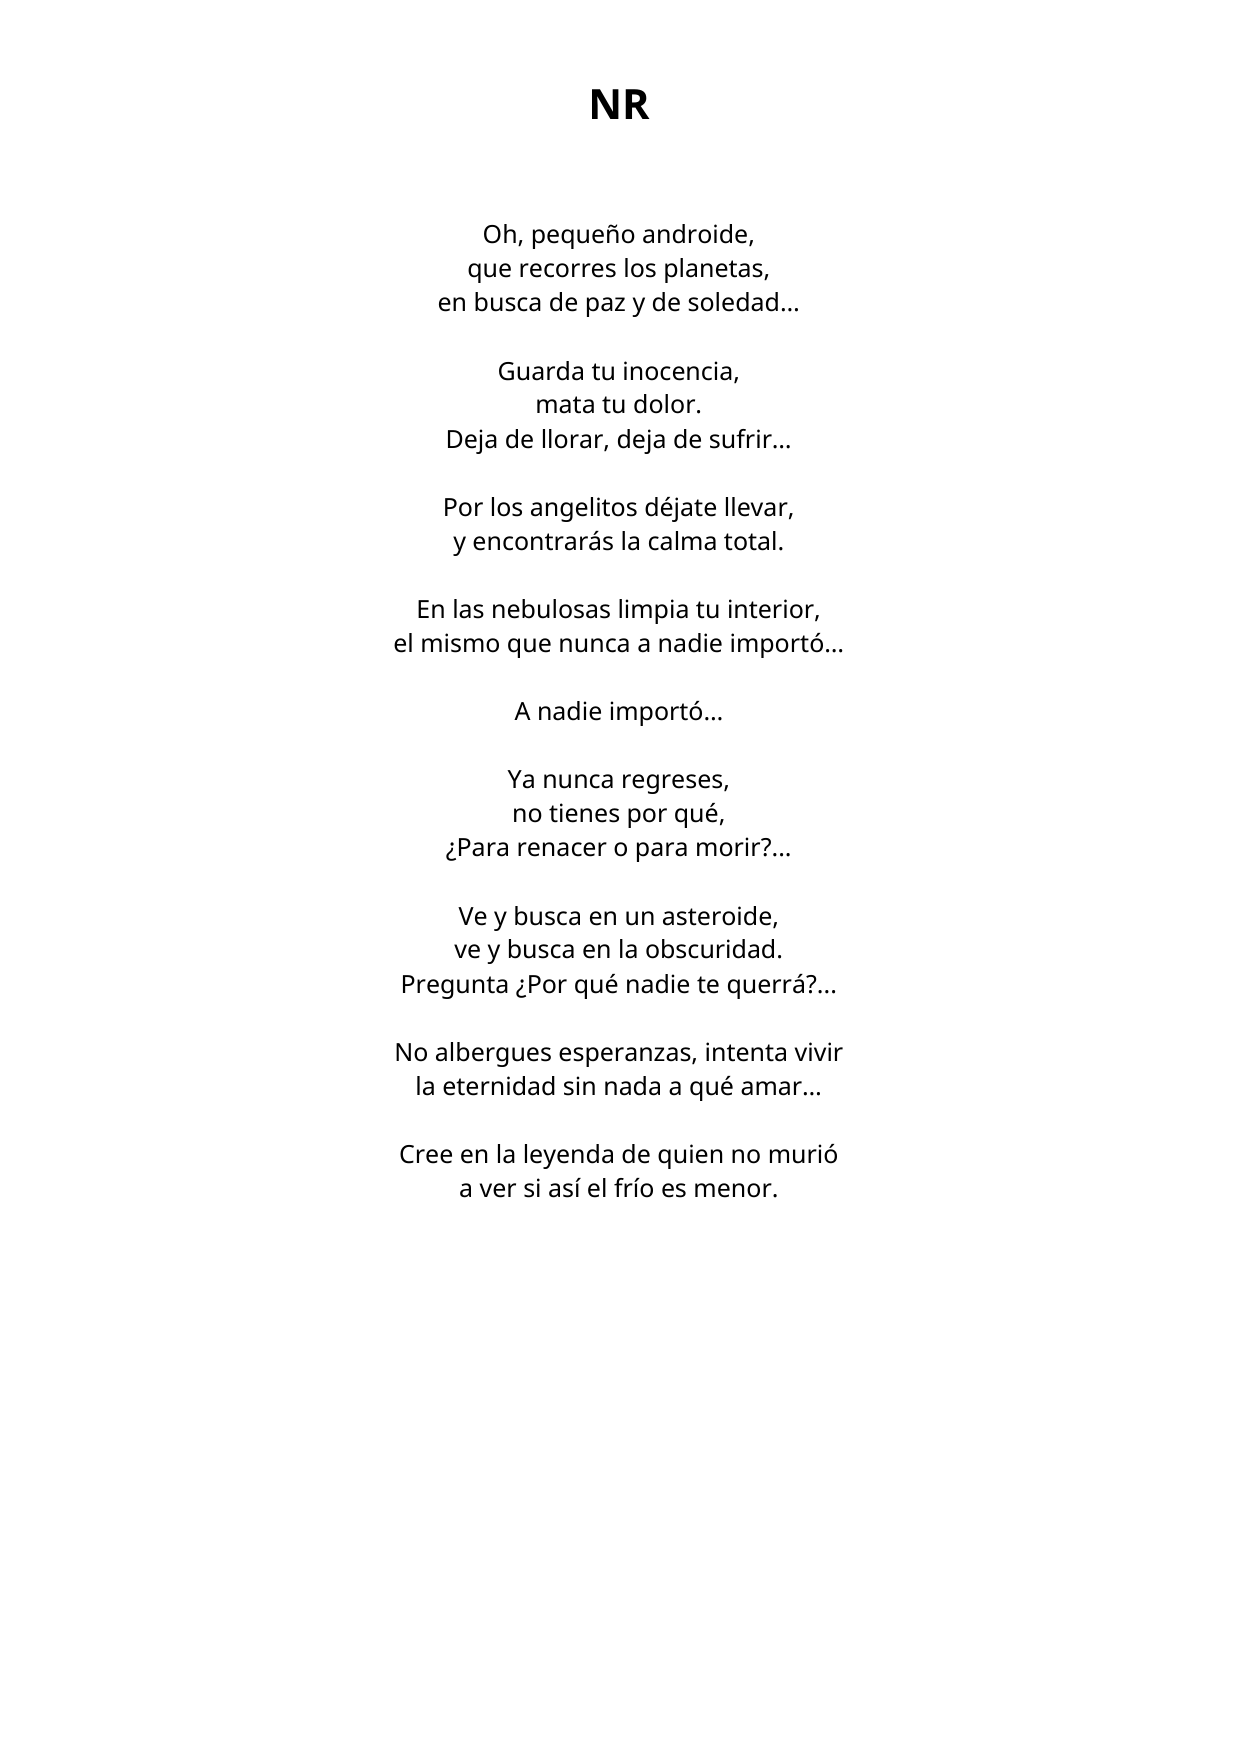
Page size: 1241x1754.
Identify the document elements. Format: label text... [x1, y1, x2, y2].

text NR [75, 75, 1162, 132]
text el mismo que nunca a nadie importó… [75, 626, 1162, 660]
text Por los angelitos déjate llevar, [75, 489, 1162, 523]
text mata tu dolor. [75, 387, 1162, 421]
text que recorres los planetas, [75, 251, 1162, 285]
text Oh, pequeño androide, [75, 217, 1162, 251]
text A nadie importó… [75, 694, 1162, 728]
text la eternidad sin nada a qué amar… [75, 1068, 1162, 1102]
text Deja de llorar, deja de sufrir… [75, 421, 1162, 455]
text En las nebulosas limpia tu interior, [75, 592, 1162, 626]
text No albergues esperanzas, intenta vivir [75, 1034, 1162, 1068]
text Pregunta ¿Por qué nadie te querrá?... [75, 966, 1162, 1000]
text no tienes por qué, [75, 796, 1162, 830]
text a ver si así el frío es menor. [75, 1171, 1162, 1205]
text Ya nunca regreses, [75, 762, 1162, 796]
text Cree en la leyenda de quien no murió [75, 1137, 1162, 1171]
text en busca de paz y de soledad… [75, 285, 1162, 319]
text Ve y busca en un asteroide, [75, 898, 1162, 932]
text y encontrarás la calma total. [75, 523, 1162, 557]
text ve y busca en la obscuridad. [75, 932, 1162, 966]
text Guarda tu inocencia, [75, 353, 1162, 387]
text ¿Para renacer o para morir?... [75, 830, 1162, 864]
